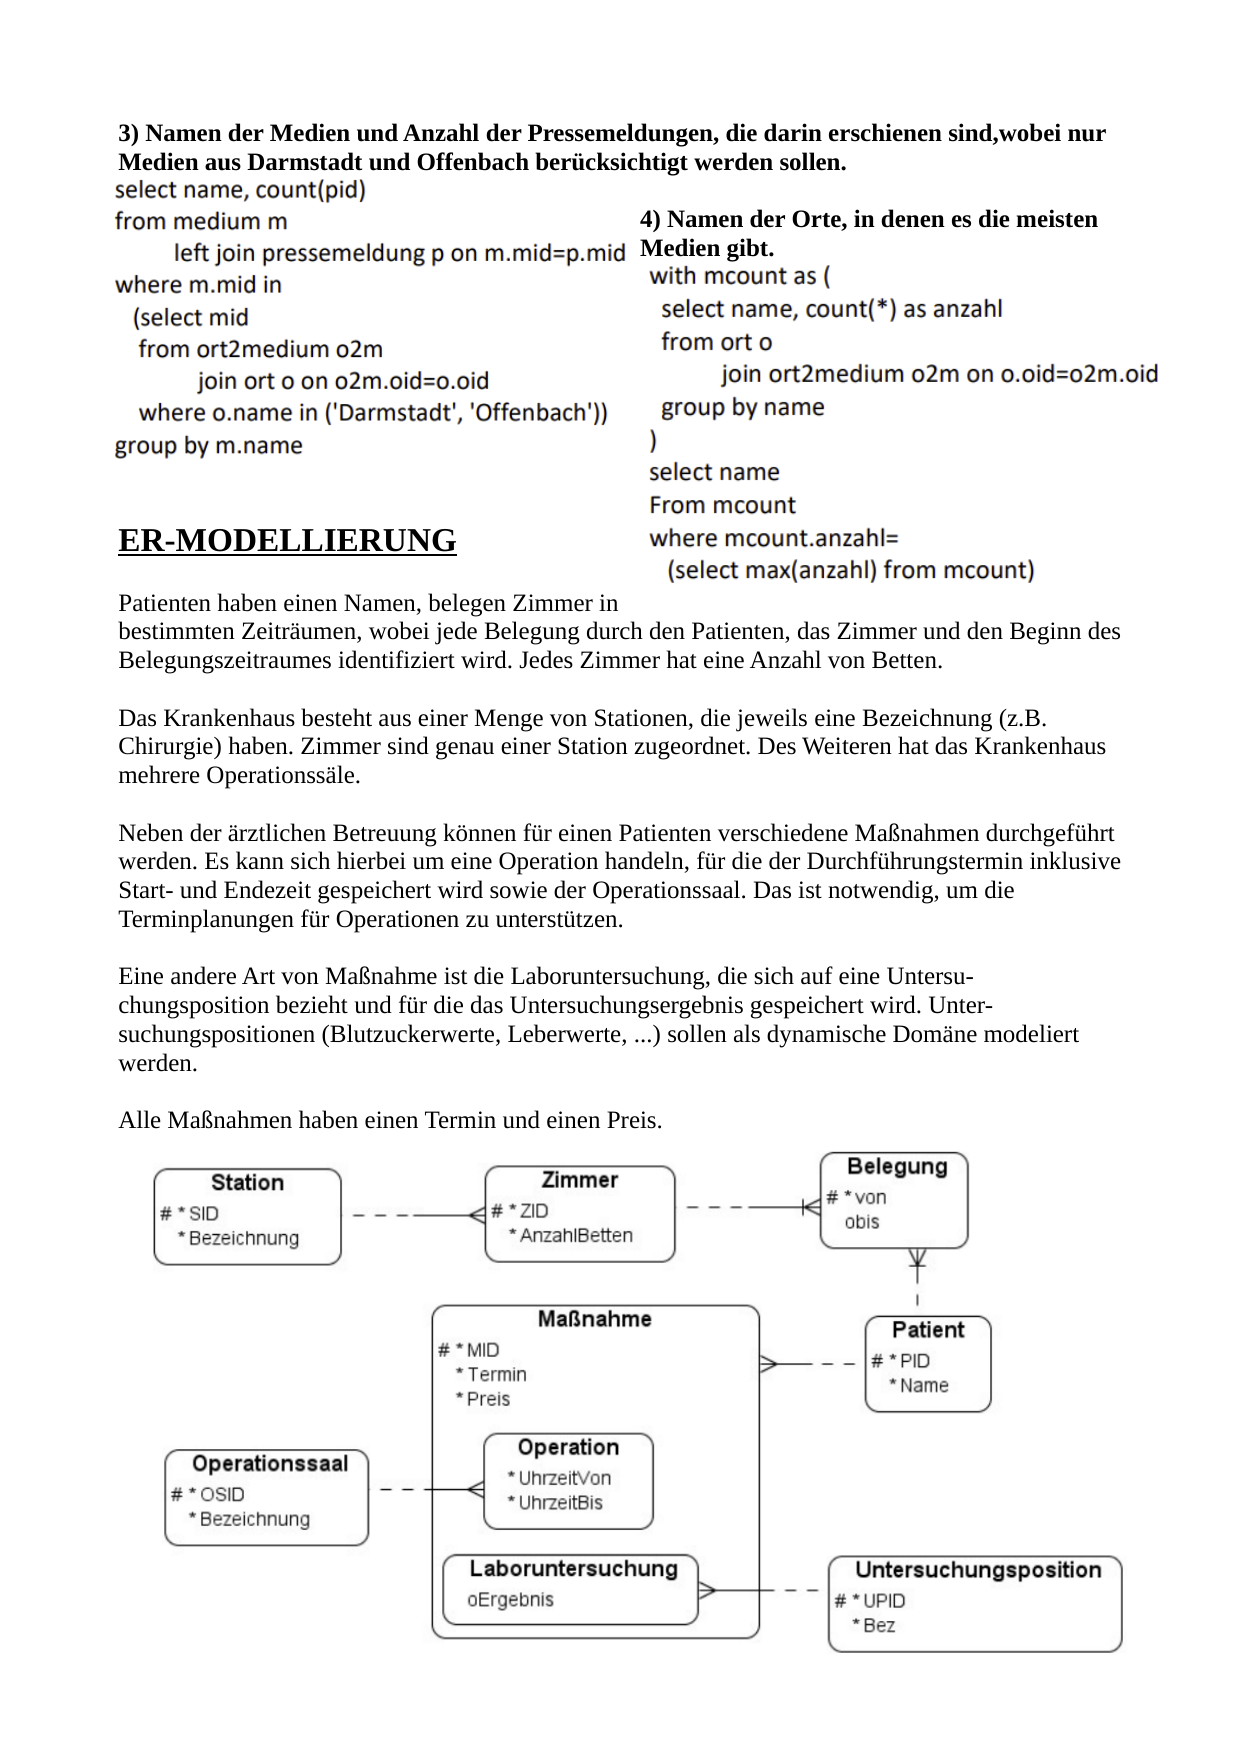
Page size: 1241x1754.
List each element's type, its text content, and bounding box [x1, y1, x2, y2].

picture [153, 1148, 1128, 1661]
text 4) Namen der Orte, in denen es die meisten [628, 204, 1122, 233]
text ER-MODELLIERUNG [118, 521, 648, 559]
picture [113, 179, 628, 461]
text Alle Maßnahmen haben einen Termin und einen Preis. [118, 1105, 1122, 1134]
text Das Krankenhaus besteht aus einer Menge von Stationen, die jeweils eine Bezeichnung (z.B. Chirurgie) haben. Zimmer sind genau einer Station zugeordnet. Des Weiteren hat das Krankenhaus mehrere Operationssäle. [118, 703, 1122, 789]
text Neben der ärztlichen Betreuung können für einen Patienten verschiedene Maßnahmen durchgeführt werden. Es kann sich hierbei um eine Operation handeln, für die der Durchführungstermin inklusive Start- und Endezeit gespeichert wird sowie der Operationssaal. Das ist notwendig, um die Terminplanungen für Operationen zu unterstützen. [118, 818, 1122, 933]
text Eine andere Art von Maßnahme ist die Laboruntersuchung, die sich auf eine Untersu- chungsposition bezieht und für die das Untersuchungsergebnis gespeichert wird. Unter- suchungspositionen (Blutzuckerwerte, Leberwerte, ...) sollen als dynamische Domäne modeliert werden. [118, 961, 1122, 1076]
text Patienten haben einen Namen, belegen Zimmer in bestimmten Zeiträumen, wobei jede Belegung durch den Patienten, das Zimmer und den Beginn des Belegungszeitraumes identifiziert wird. Jedes Zimmer hat eine Anzahl von Betten. [118, 588, 1122, 674]
text 3) Namen der Medien und Anzahl der Pressemeldungen, die darin erschienen sind,wobei nur Medien aus Darmstadt und Offenbach berücksichtigt werden sollen. [118, 118, 1122, 176]
text Medien gibt. [628, 233, 1122, 262]
picture [648, 265, 1160, 590]
